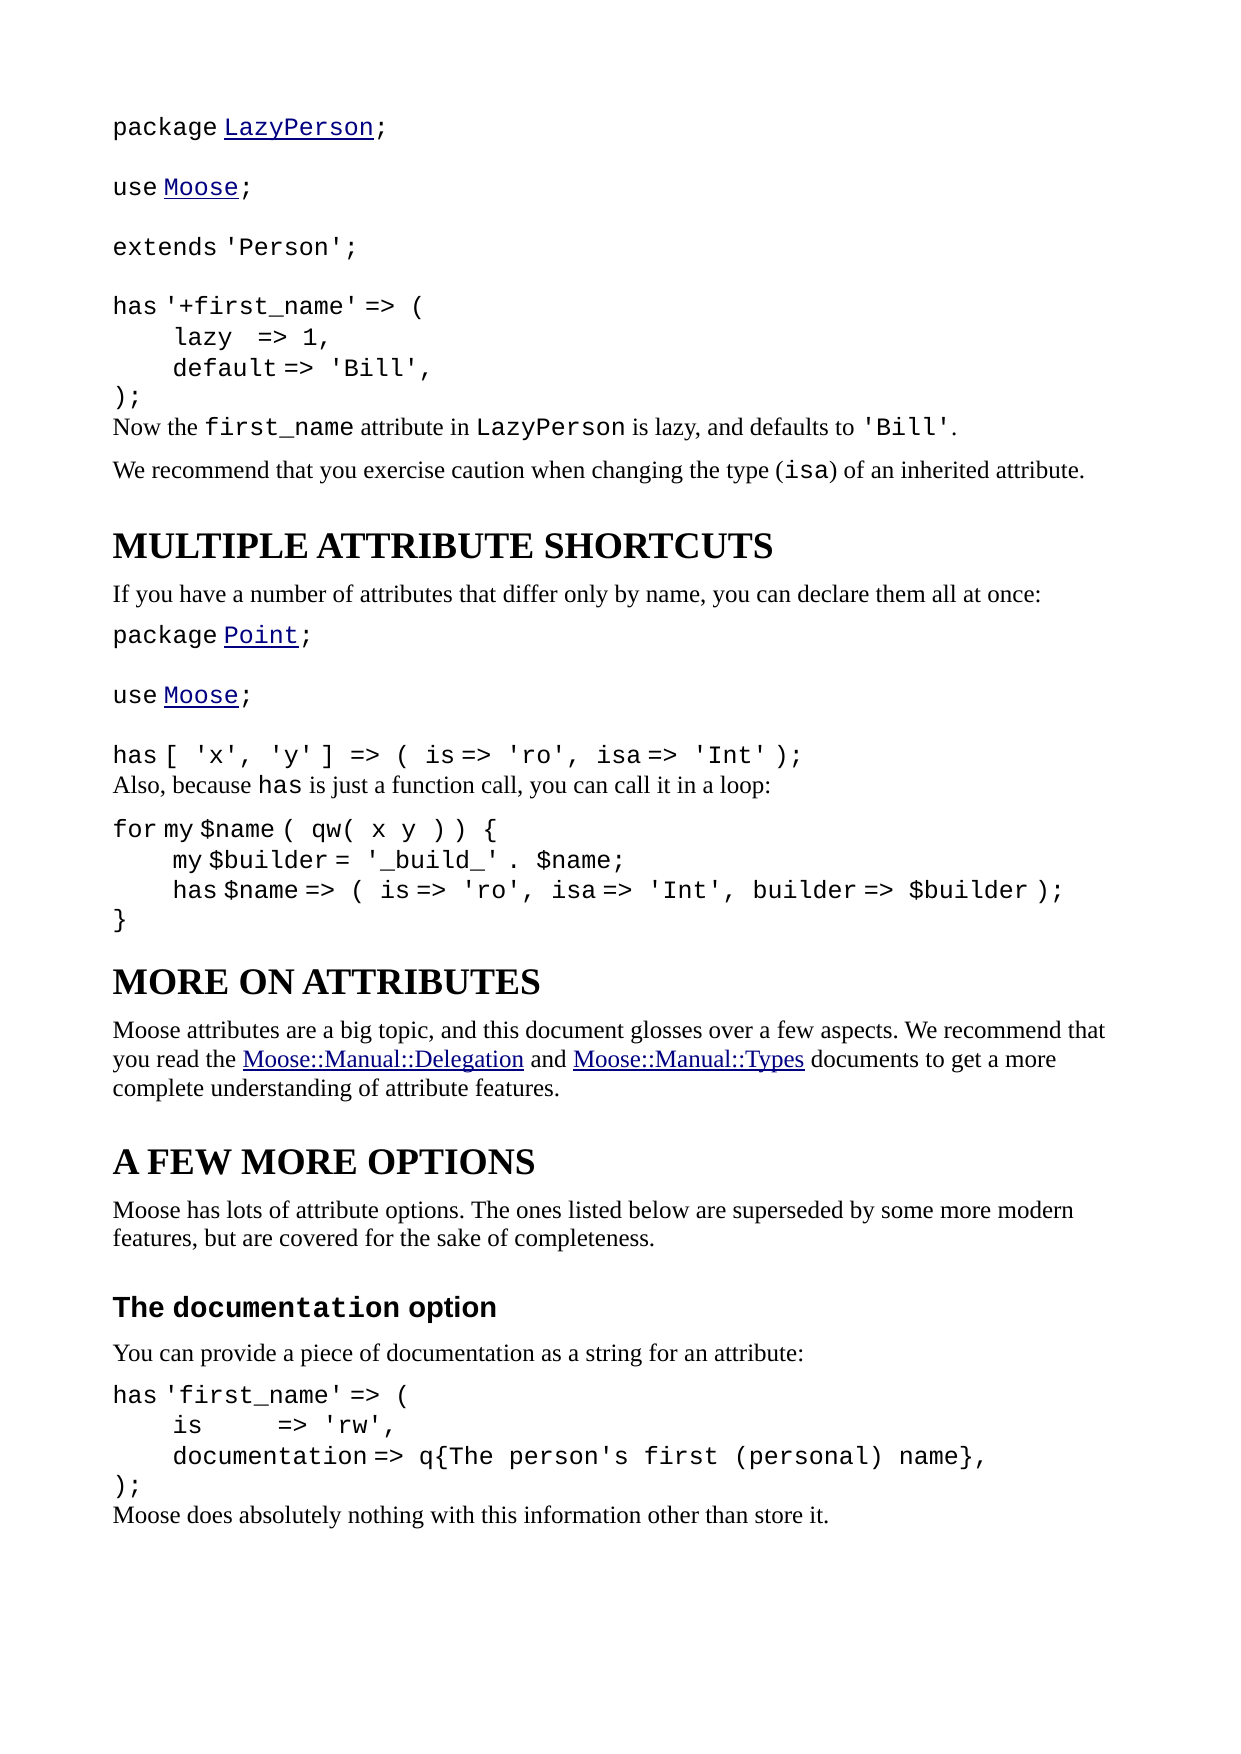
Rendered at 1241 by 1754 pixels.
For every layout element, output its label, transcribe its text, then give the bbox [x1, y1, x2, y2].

subtitle A FEW MORE OPTIONS [112, 1139, 1128, 1182]
text We recommend that you exercise caution when changing the type (isa) of an inherited attribute. [112, 455, 1128, 486]
subtitle MORE ON ATTRIBUTES [112, 960, 1128, 1003]
text Also, because has is just a function call, you can call it in a loop: [112, 771, 1128, 801]
text Now the first_name attribute in LazyPerson is lazy, and defaults to 'Bill'. [112, 412, 1128, 443]
text If you have a number of attributes that differ only by name, you can declare them all at once: [112, 579, 1128, 608]
text Moose attributes are a big topic, and this document glosses over a few aspects. We recommend that you read the Moose::Manual::Delegation and Moose::Manual::Types documents to get a more complete understanding of attribute features. [112, 1015, 1128, 1102]
subtitle The documentation option [112, 1290, 1128, 1326]
text Moose has lots of attribute options. The ones listed below are superseded by some more modern features, but are covered for the sake of completeness. [112, 1195, 1128, 1252]
subtitle MULTIPLE ATTRIBUTE SHORTCUTS [112, 524, 1128, 567]
table_header has 'first_name' => ( is => 'rw', documentation => q{The person's first (personal) name}, ); [113, 1380, 1001, 1501]
table_header package LazyPerson; use Moose; extends 'Person'; has '+first_name' => ( lazy => 1, default => 'Bill', ); [113, 113, 440, 412]
table_header for my $name ( qw( x y ) ) { my $builder = '_build_' . $name; has $name => ( is => 'ro', isa => 'Int', builder => $builder ); } [113, 814, 1076, 935]
text You can provide a piece of documentation as a string for an attribute: [112, 1338, 1128, 1367]
text Moose does absolutely nothing with this information other than store it. [112, 1501, 1128, 1529]
table_header package Point; use Moose; has [ 'x', 'y' ] => ( is => 'ro', isa => 'Int' ); [113, 621, 813, 771]
